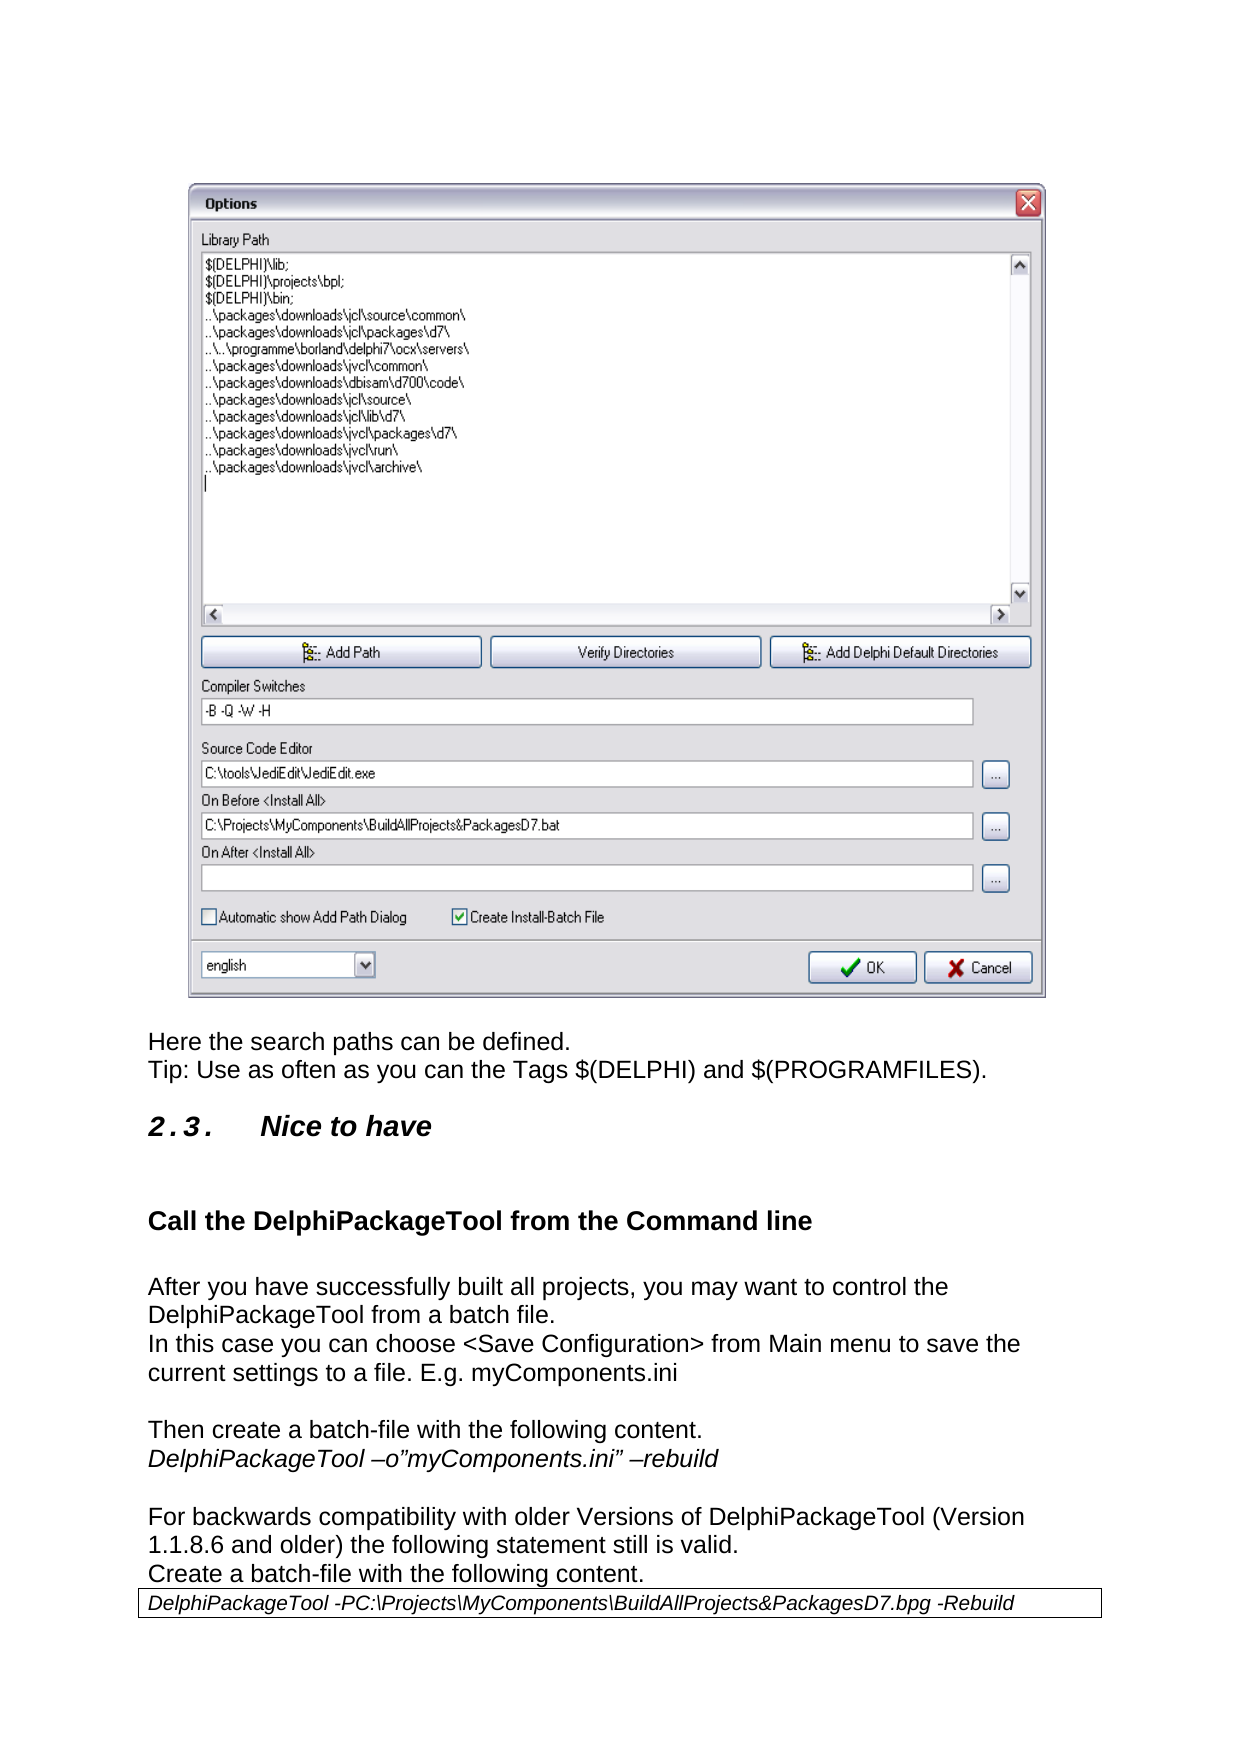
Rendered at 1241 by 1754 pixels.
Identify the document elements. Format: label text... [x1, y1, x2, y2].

text In this case you can choose <Save Configuration> from Main menu to save the current settings to a file. E.g. myComponents.ini [148, 1329, 1093, 1387]
subtitle Nice to have [148, 1109, 1093, 1145]
text Create a batch-file with the following content. [148, 1559, 1093, 1588]
subtitle Call the DelphiPackageTool from the Command line [148, 1205, 1093, 1237]
text Tip: Use as often as you can the Tags $(DELPHI) and $(PROGRAMFILES). [148, 1056, 1093, 1084]
text DelphiPackageTool -PC:\Projects\MyComponents\BuildAllProjects&PackagesD7.bpg -Rebuild [139, 1589, 1101, 1617]
text After you have successfully built all projects, you may want to control the DelphiPackageTool from a batch file. [148, 1272, 1093, 1329]
text For backwards compatibility with older Versions of DelphiPackageTool (Version 1.1.8.6 and older) the following statement still is valid. [148, 1502, 1093, 1559]
picture [188, 183, 1046, 998]
text Then create a batch-file with the following content. [148, 1415, 1093, 1444]
text DelphiPackageTool –o”myComponents.ini” –rebuild [148, 1444, 1093, 1473]
text Here the search paths can be defined. [148, 1027, 1093, 1056]
